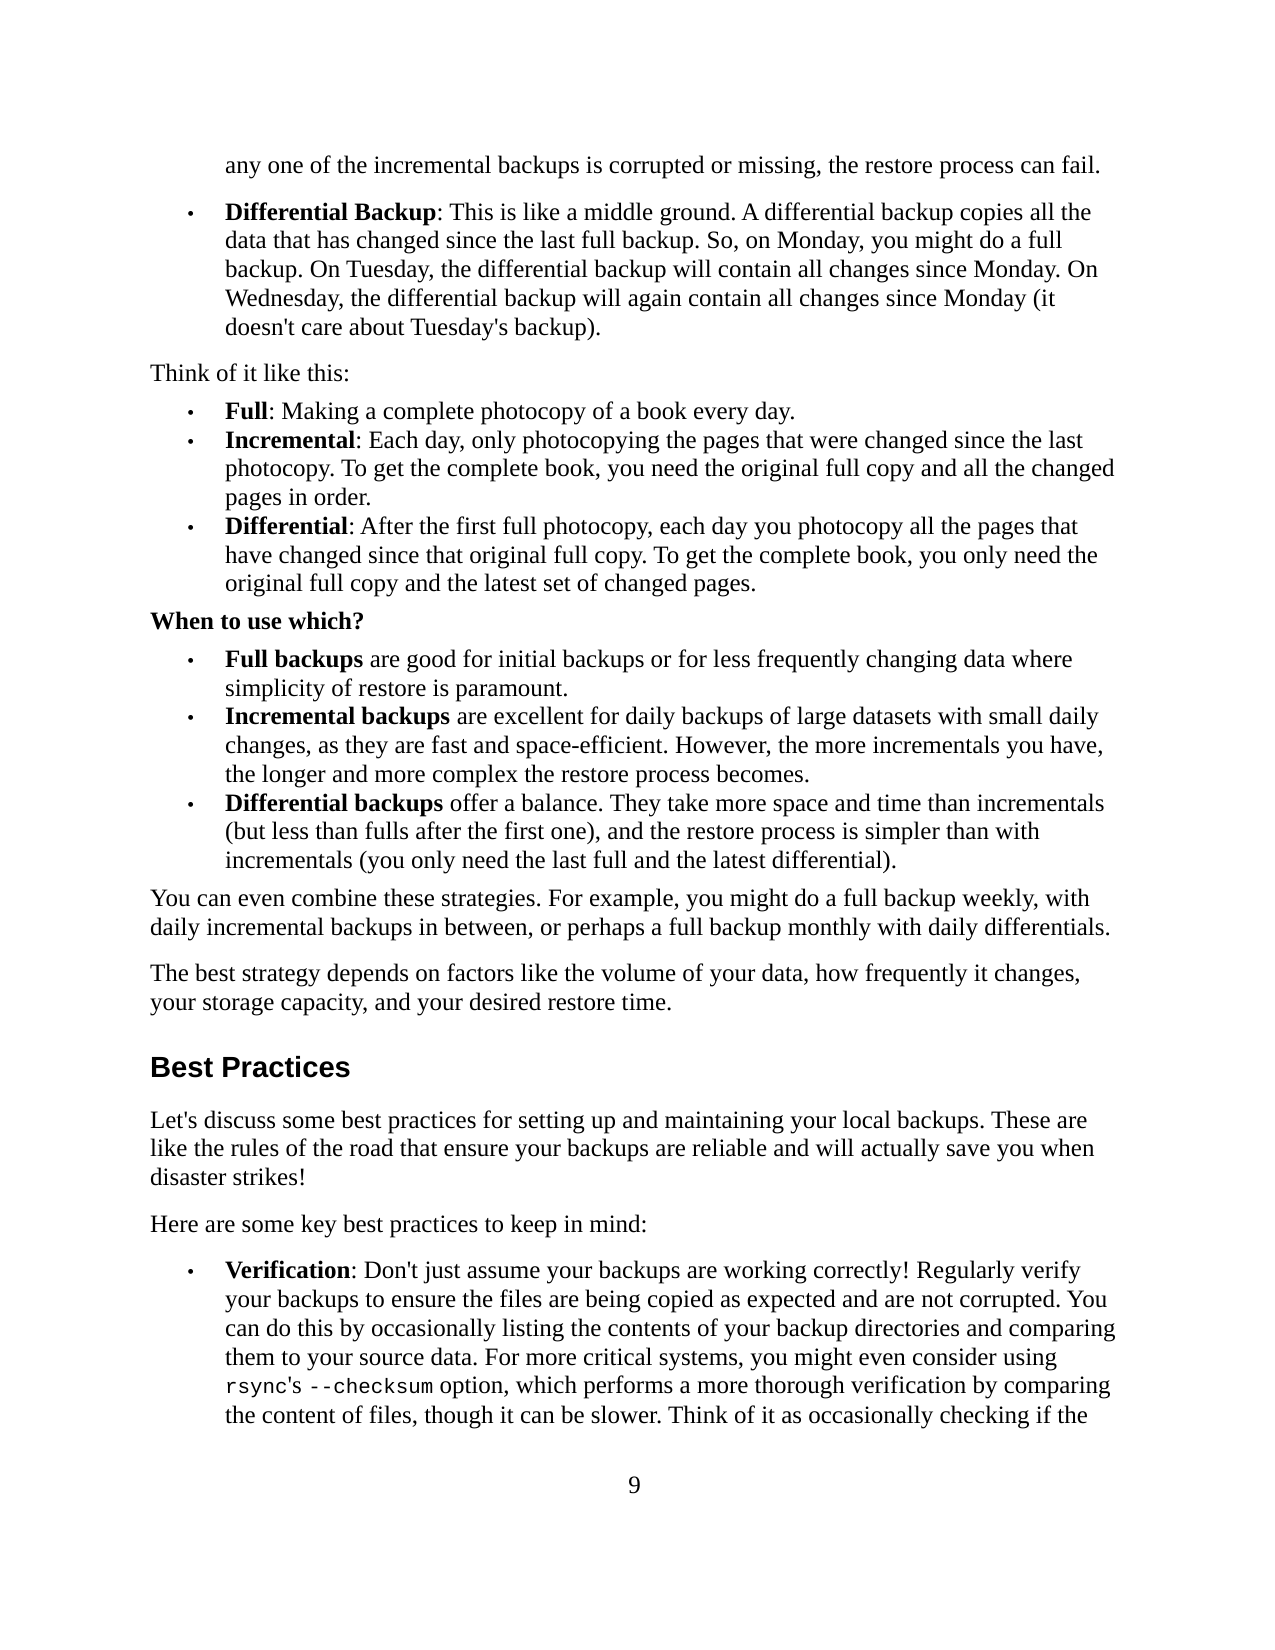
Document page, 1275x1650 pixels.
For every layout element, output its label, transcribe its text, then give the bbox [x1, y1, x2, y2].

list any one of the incremental backups is corrupted or missing, the restore process can fail. [187, 150, 1125, 179]
list Verification: Don't just assume your backups are working correctly! Regularly verify your backups to ensure the files are being copied as expected and are not corrupted. You can do this by occasionally listing the contents of your backup directories and comparing them to your source data. For more critical systems, you might even consider using rsync's --checksum option, which performs a more thorough verification by comparing the content of files, though it can be slower. Think of it as occasionally checking if the [187, 1256, 1125, 1429]
list Incremental: Each day, only photocopying the pages that were changed since the last photocopy. To get the complete book, you need the original full copy and all the changed pages in order. [187, 425, 1125, 511]
text Let's discuss some best practices for setting up and maintaining your local backups. These are like the rules of the road that ensure your backups are reliable and will actually save you when disaster strikes! [150, 1105, 1125, 1191]
text Here are some key best practices to keep in mind: [150, 1209, 1125, 1238]
list Incremental backups are excellent for daily backups of large datasets with small daily changes, as they are fast and space-efficient. However, the more incrementals you have, the longer and more complex the restore process becomes. [187, 701, 1125, 788]
list Full: Making a complete photocopy of a book every day. [187, 396, 1125, 425]
text You can even combine these strategies. For example, you might do a full backup weekly, with daily incremental backups in between, or perhaps a full backup monthly with daily differentials. [150, 883, 1125, 940]
text Think of it like this: [150, 358, 1125, 387]
text When to use which? [150, 606, 1125, 635]
list Full backups are good for initial backups or for less frequently changing data where simplicity of restore is paramount. [187, 644, 1125, 701]
list Differential Backup: This is like a middle ground. A differential backup copies all the data that has changed since the last full backup. So, on Monday, you might do a full backup. On Tuesday, the differential backup will contain all changes since Monday. On Wednesday, the differential backup will again contain all changes since Monday (it doesn't care about Tuesday's backup). [187, 197, 1125, 340]
list Differential: After the first full photocopy, each day you photocopy all the pages that have changed since that original full copy. To get the complete book, you only need the original full copy and the latest set of changed pages. [187, 511, 1125, 597]
list Differential backups offer a balance. They take more space and time than incrementals (but less than fulls after the first one), and the restore process is simpler than with incrementals (you only need the last full and the latest differential). [187, 788, 1125, 874]
subtitle Best Practices [150, 1050, 1125, 1083]
text The best strategy depends on factors like the volume of your data, how frequently it changes, your storage capacity, and your desired restore time. [150, 958, 1125, 1016]
